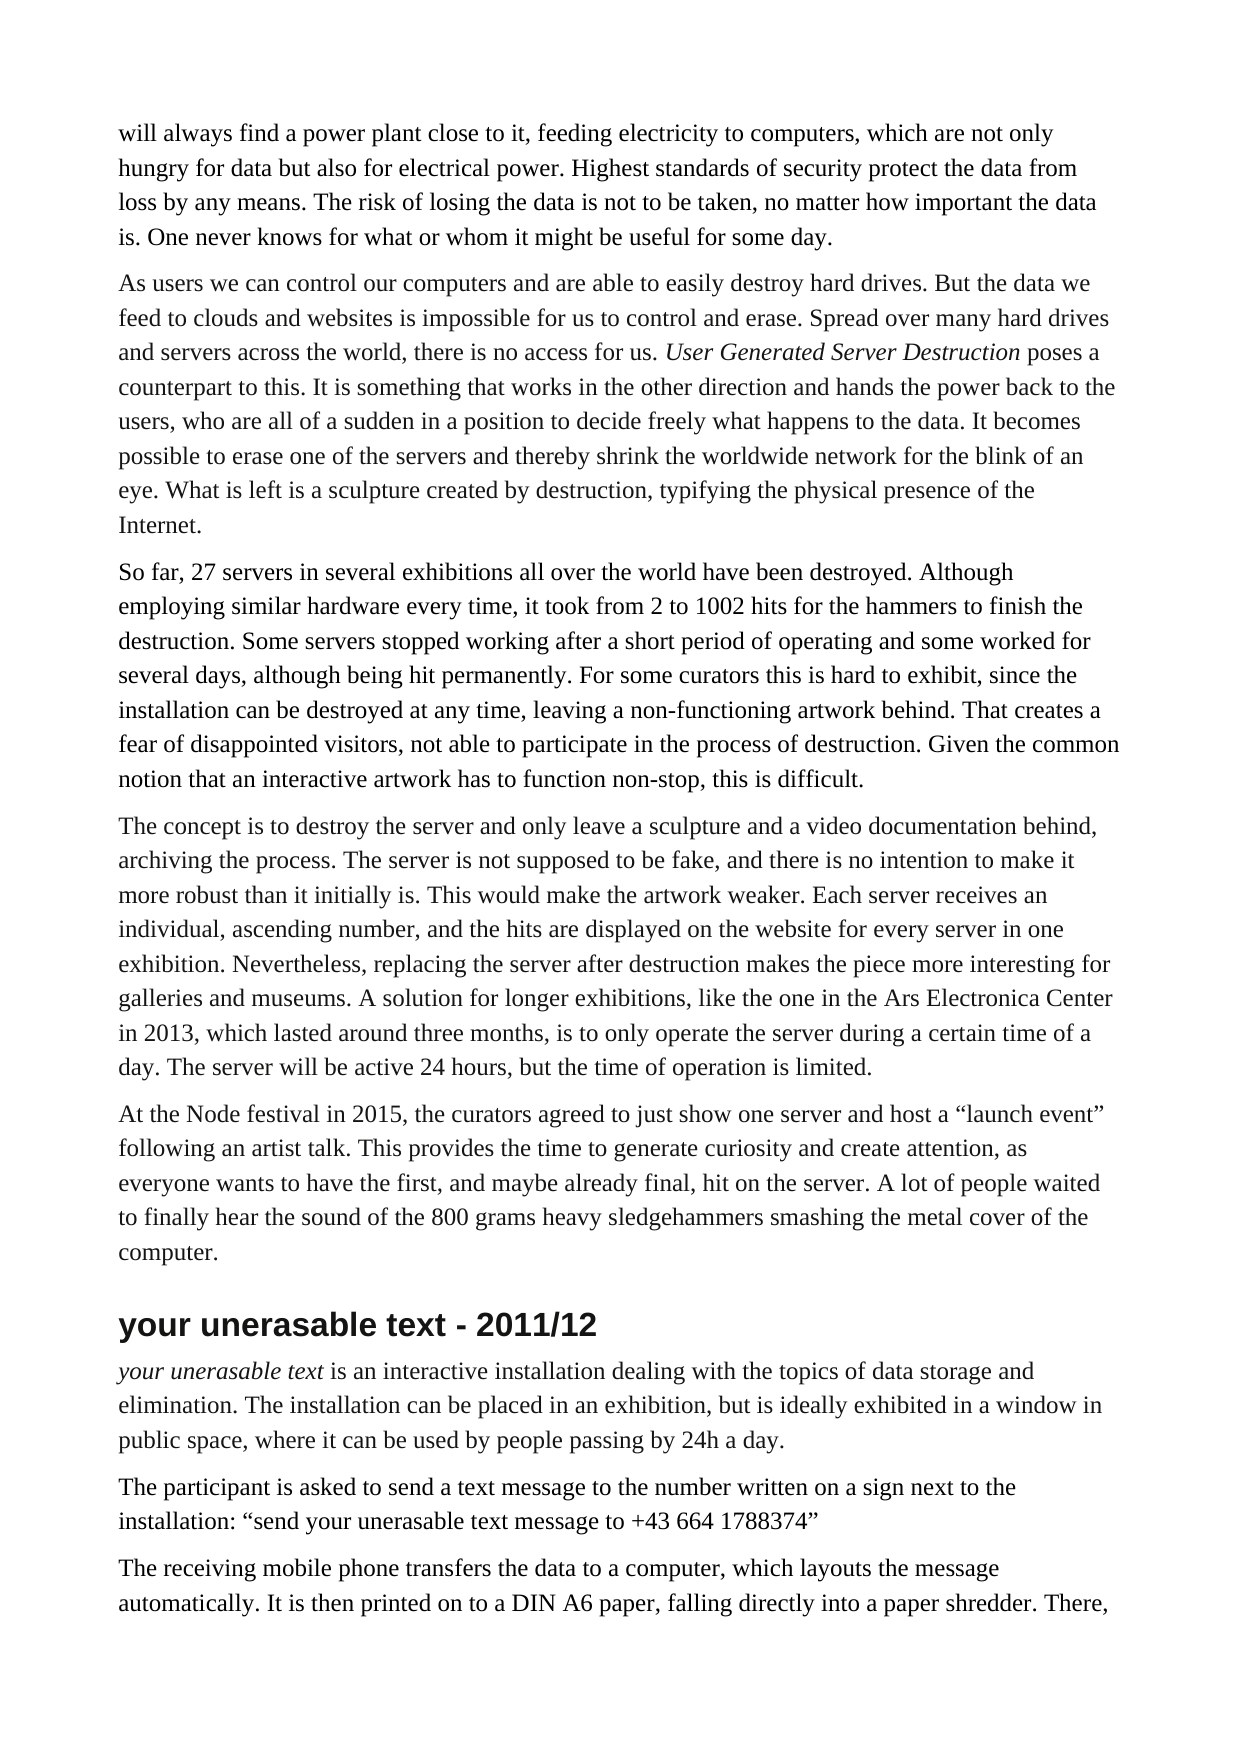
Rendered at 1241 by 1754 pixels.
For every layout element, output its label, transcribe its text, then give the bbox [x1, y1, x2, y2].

text As users we can control our computers and are able to easily destroy hard drives. But the data we feed to clouds and websites is impossible for us to control and erase. Spread over many hard drives and servers across the world, there is no access for us. User Generated Server Destruction poses a counterpart to this. It is something that works in the other direction and hands the power back to the users, who are all of a sudden in a position to decide freely what happens to the data. It becomes possible to erase one of the servers and thereby shrink the worldwide network for the blink of an eye. What is left is a sculpture created by destruction, typifying the physical presence of the Internet. [118, 268, 1122, 539]
text The receiving mobile phone transfers the data to a computer, which layouts the message automatically. It is then printed on to a DIN A6 paper, falling directly into a paper shredder. There, [118, 1553, 1122, 1617]
text The concept is to destroy the server and only leave a sculpture and a video documentation behind, archiving the process. The server is not supposed to be fake, and there is no intention to make it more robust than it initially is. This would make the artwork weaker. Each server receives an individual, ascending number, and the hits are displayed on the website for every server in one exhibition. Nevertheless, replacing the server after destruction makes the piece more interesting for galleries and museums. A solution for longer exhibitions, like the one in the Ars Electronica Center in 2013, which lasted around three months, is to only operate the server during a certain time of a day. The server will be active 24 hours, but the time of operation is limited. [118, 811, 1122, 1081]
text will always find a power plant close to it, feeding electricity to computers, which are not only hungry for data but also for electrical power. Highest standards of security protect the data from loss by any means. The risk of losing the data is not to be taken, no matter how important the data is. One never knows for what or whom it might be useful for some day. [118, 118, 1122, 250]
subtitle your unerasable text - 2011/12 [118, 1305, 1122, 1343]
text The participant is asked to send a text message to the number written on a sign next to the installation: “send your unerasable text message to +43 664 1788374” [118, 1472, 1122, 1535]
text your unerasable text is an interactive installation dealing with the topics of data storage and elimination. The installation can be placed in an exhibition, but is ideally exhibited in a window in public space, where it can be used by people passing by 24h a day. [118, 1356, 1122, 1454]
text At the Node festival in 2015, the curators agreed to just show one server and host a “launch event” following an artist talk. This provides the time to generate curiosity and create attention, as everyone wants to have the first, and maybe already final, hit on the server. A lot of people waited to finally hear the sound of the 800 grams heavy sledgehammers smashing the metal cover of the computer. [118, 1099, 1122, 1266]
text So far, 27 servers in several exhibitions all over the world have been destroyed. Although employing similar hardware every time, it took from 2 to 1002 hits for the hammers to finish the destruction. Some servers stopped working after a short period of operating and some worked for several days, although being hit permanently. For some curators this is hard to exhibit, since the installation can be destroyed at any time, leaving a non-functioning artwork behind. That creates a fear of disappointed visitors, not able to participate in the process of destruction. Given the common notion that an interactive artwork has to function non-stop, this is difficult. [118, 557, 1122, 792]
